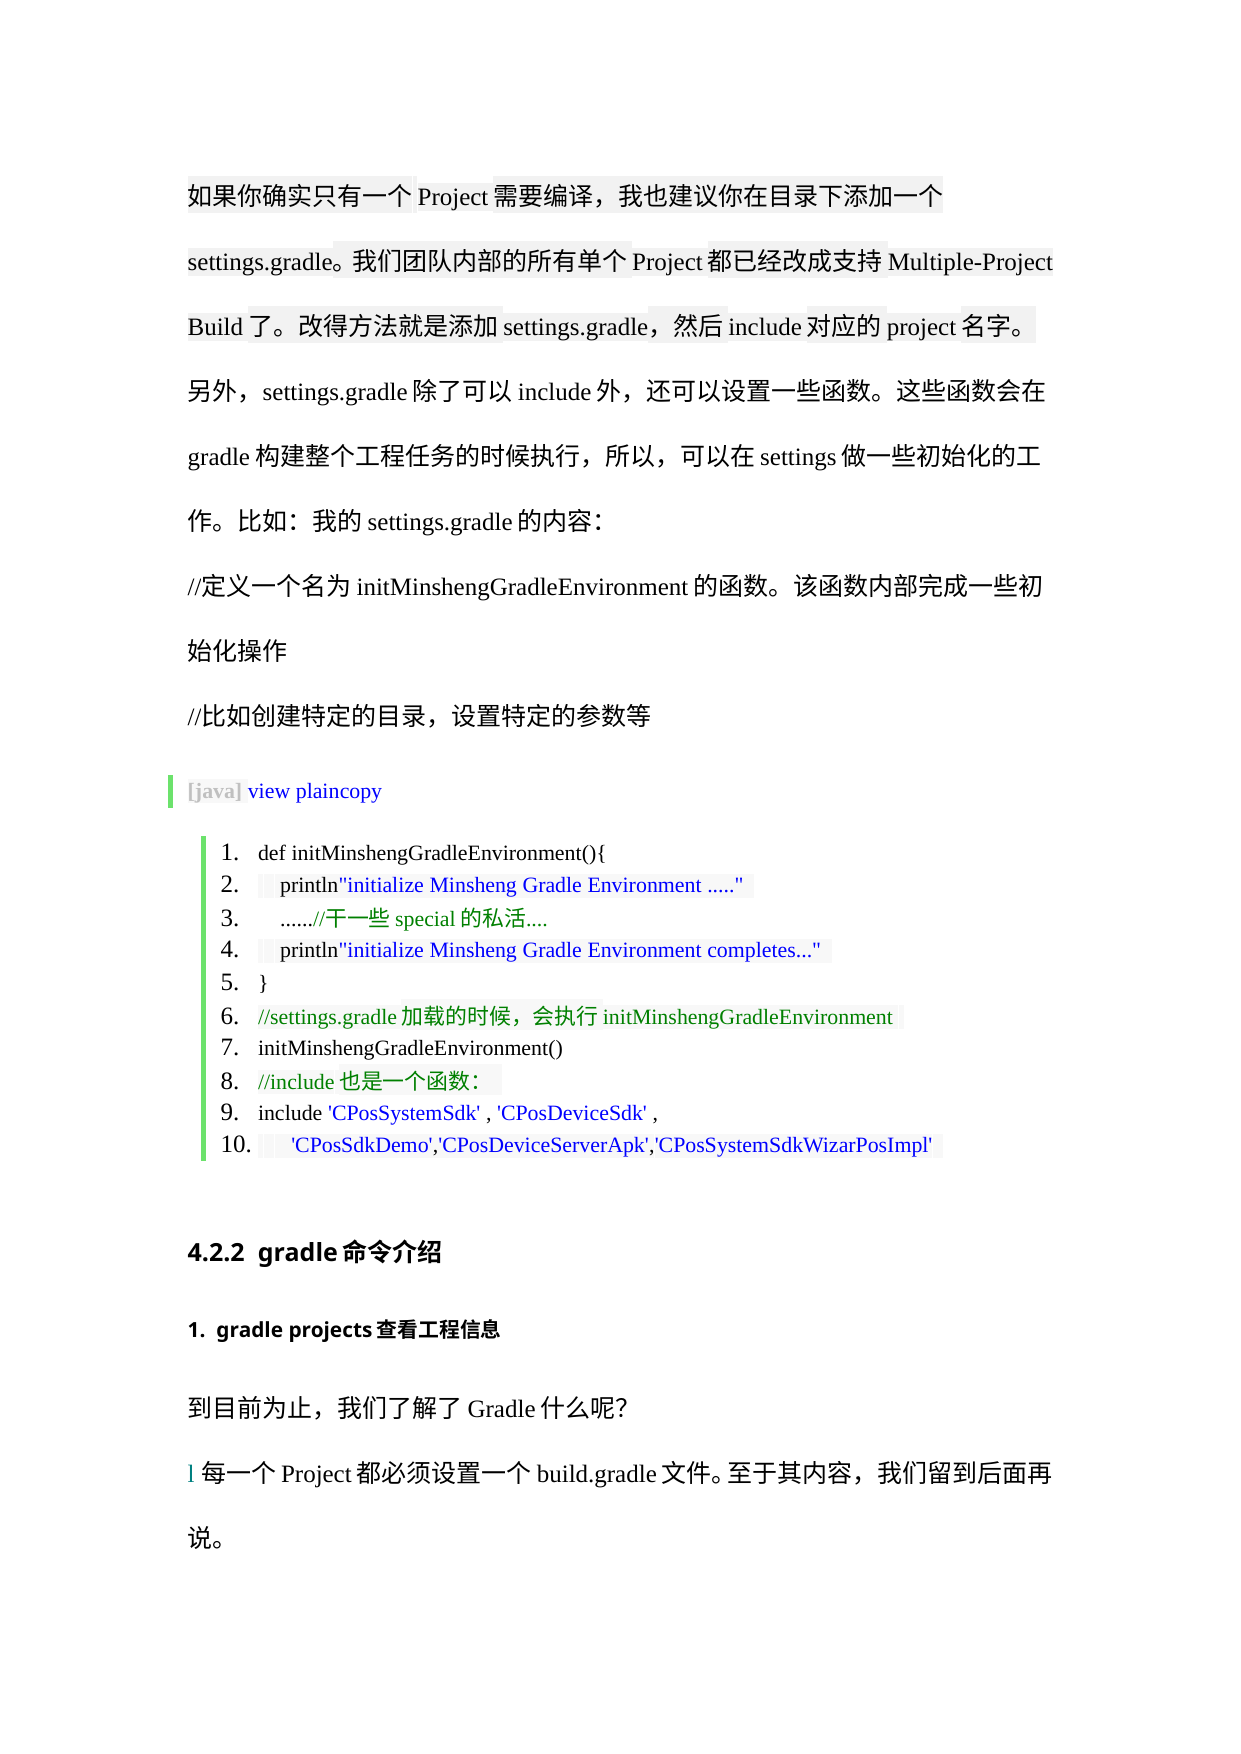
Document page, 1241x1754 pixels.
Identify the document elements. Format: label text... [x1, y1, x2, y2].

subtitle 4.2.2 gradle命令介绍 [187, 1218, 1053, 1283]
list include 'CPosSystemSdk' , 'CPosDeviceSdk' , [206, 1096, 1053, 1128]
text //比如创建特定的目录，设置特定的参数等 [187, 682, 1053, 747]
text l 每一个Project都必须设置一个build.gradle文件。至于其内容，我们留到后面再说。 [187, 1439, 1053, 1569]
list } [206, 966, 1053, 998]
list 'CPosSdkDemo','CPosDeviceServerApk','CPosSystemSdkWizarPosImpl' [206, 1128, 1053, 1161]
list //include也是一个函数： [206, 1063, 1053, 1096]
list def initMinshengGradleEnvironment(){ [206, 836, 1053, 868]
text //定义一个名为initMinshengGradleEnvironment的函数。该函数内部完成一些初始化操作 [187, 552, 1053, 682]
text 另外，settings.gradle除了可以include外，还可以设置一些函数。这些函数会在gradle构建整个工程任务的时候执行，所以，可以在settings做一些初始化的工作。比如：我的settings.gradle的内容： [187, 357, 1053, 552]
subtitle 1. gradle projects查看工程信息 [187, 1312, 1053, 1345]
list initMinshengGradleEnvironment() [206, 1031, 1053, 1063]
list println"initialize Minsheng Gradle Environment ....." [206, 868, 1053, 901]
text 到目前为止，我们了解了Gradle什么呢？ [187, 1374, 1053, 1439]
text [java] view plaincopy [173, 775, 1053, 808]
list ......//干一些special的私活.... [206, 901, 1053, 933]
text 如果你确实只有一个Project需要编译，我也建议你在目录下添加一个settings.gradle。我们团队内部的所有单个Project都已经改成支持Multiple-Project Build了。改得方法就是添加settings.gradle，然后include对应的project名字。 [187, 162, 1053, 357]
list println"initialize Minsheng Gradle Environment completes..." [206, 933, 1053, 966]
list //settings.gradle加载的时候，会执行initMinshengGradleEnvironment [206, 998, 1053, 1031]
